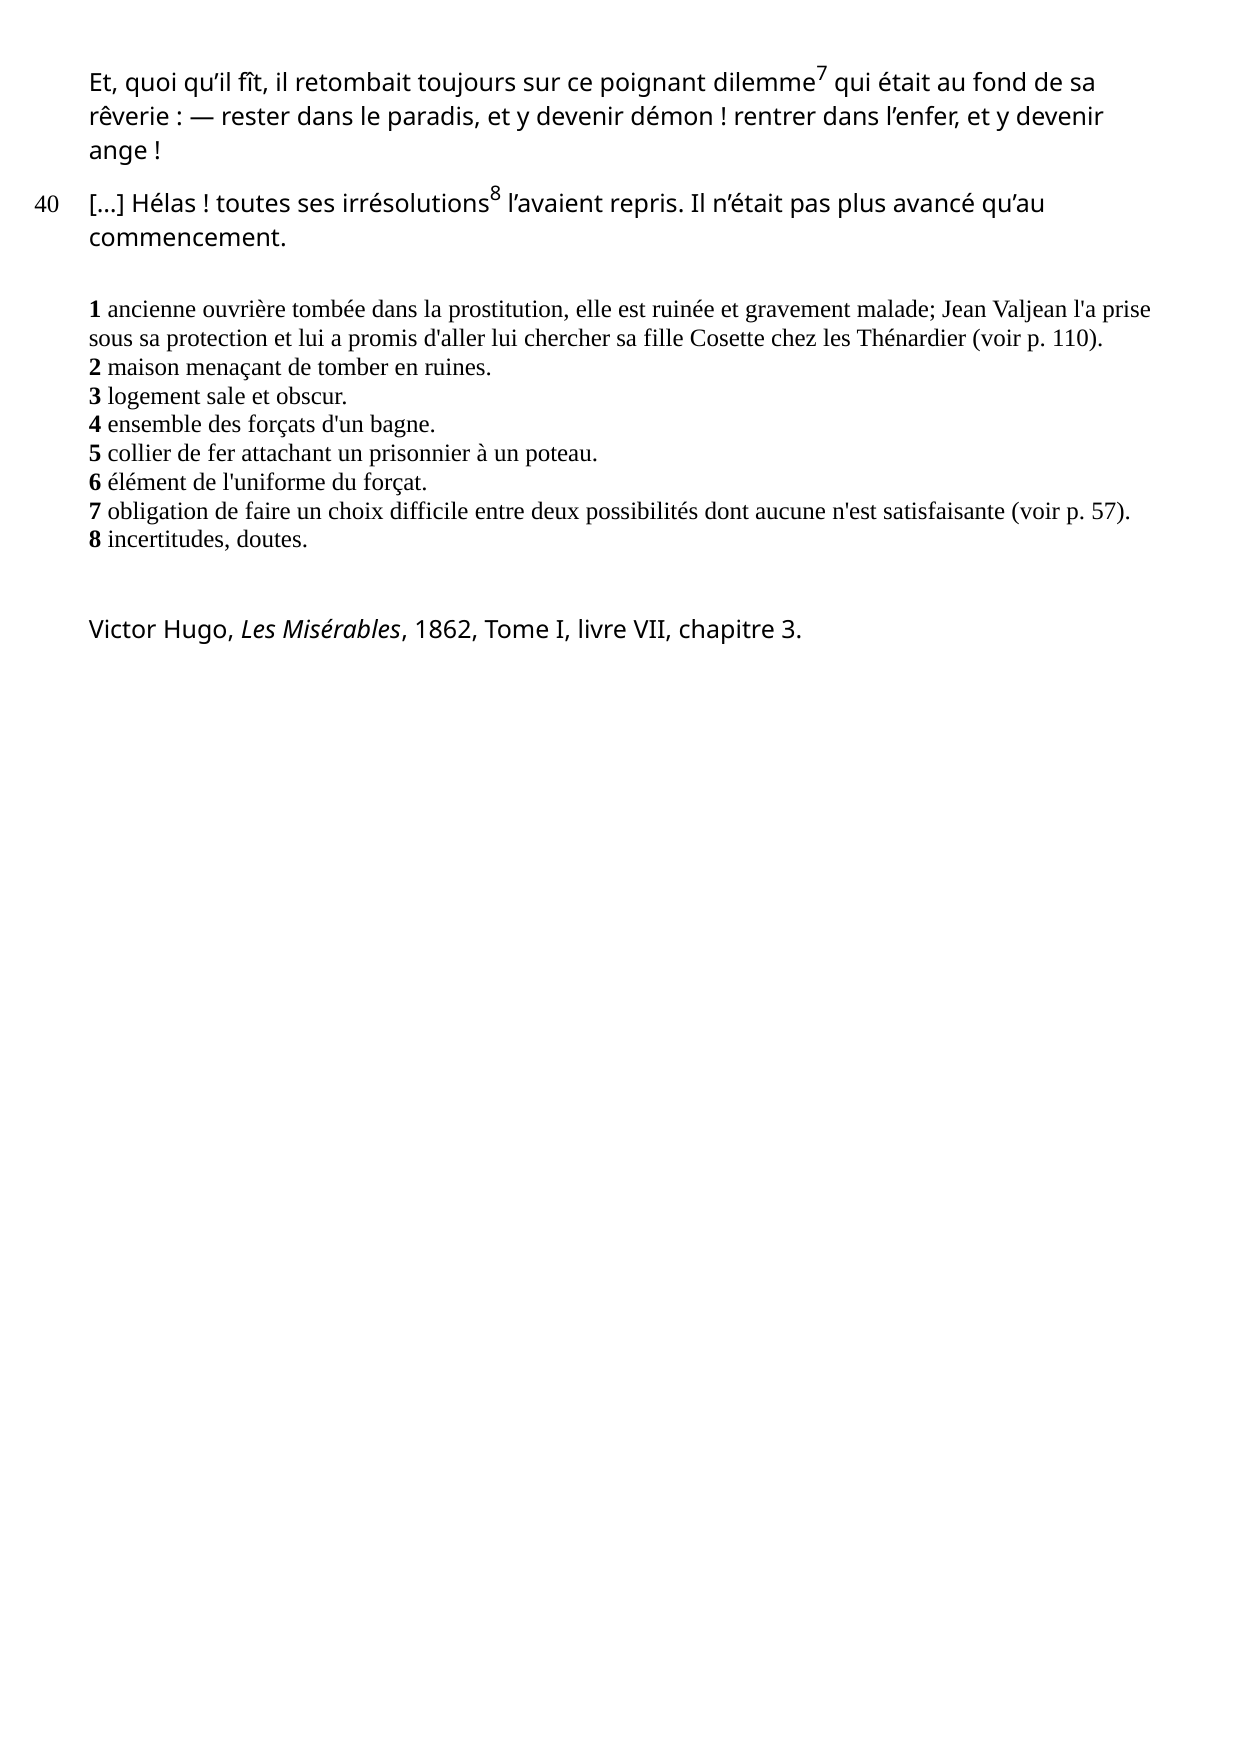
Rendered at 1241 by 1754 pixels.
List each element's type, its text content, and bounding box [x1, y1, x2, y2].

text […] Hélas ! toutes ses irrésolutions8 l’avaient repris. Il n’était pas plus avancé qu’au commencement. [88, 179, 1181, 253]
text 6 élément de l'uniforme du forçat. [88, 467, 1181, 496]
text Victor Hugo, Les Misérables, 1862, Tome I, livre VII, chapitre 3. [88, 612, 1181, 646]
text 8 incertitudes, doutes. [88, 524, 1181, 553]
text 4 ensemble des forçats d'un bagne. [88, 409, 1181, 438]
text Et, quoi qu’il fît, il retombait toujours sur ce poignant dilemme7 qui était au fond de sa rêverie : — rester dans le paradis, et y devenir démon ! rentrer dans l’enfer, et y devenir ange ! [88, 59, 1181, 167]
text 5 collier de fer attachant un prisonnier à un poteau. [88, 438, 1181, 467]
text 1 ancienne ouvrière tombée dans la prostitution, elle est ruinée et gravement malade; Jean Valjean l'a prise sous sa protection et lui a promis d'aller lui chercher sa fille Cosette chez les Thénardier (voir p. 110). [88, 294, 1181, 352]
text 7 obligation de faire un choix difficile entre deux possibilités dont aucune n'est satisfaisante (voir p. 57). [88, 496, 1181, 524]
text 3 logement sale et obscur. [88, 381, 1181, 409]
text 2 maison menaçant de tomber en ruines. [88, 352, 1181, 381]
